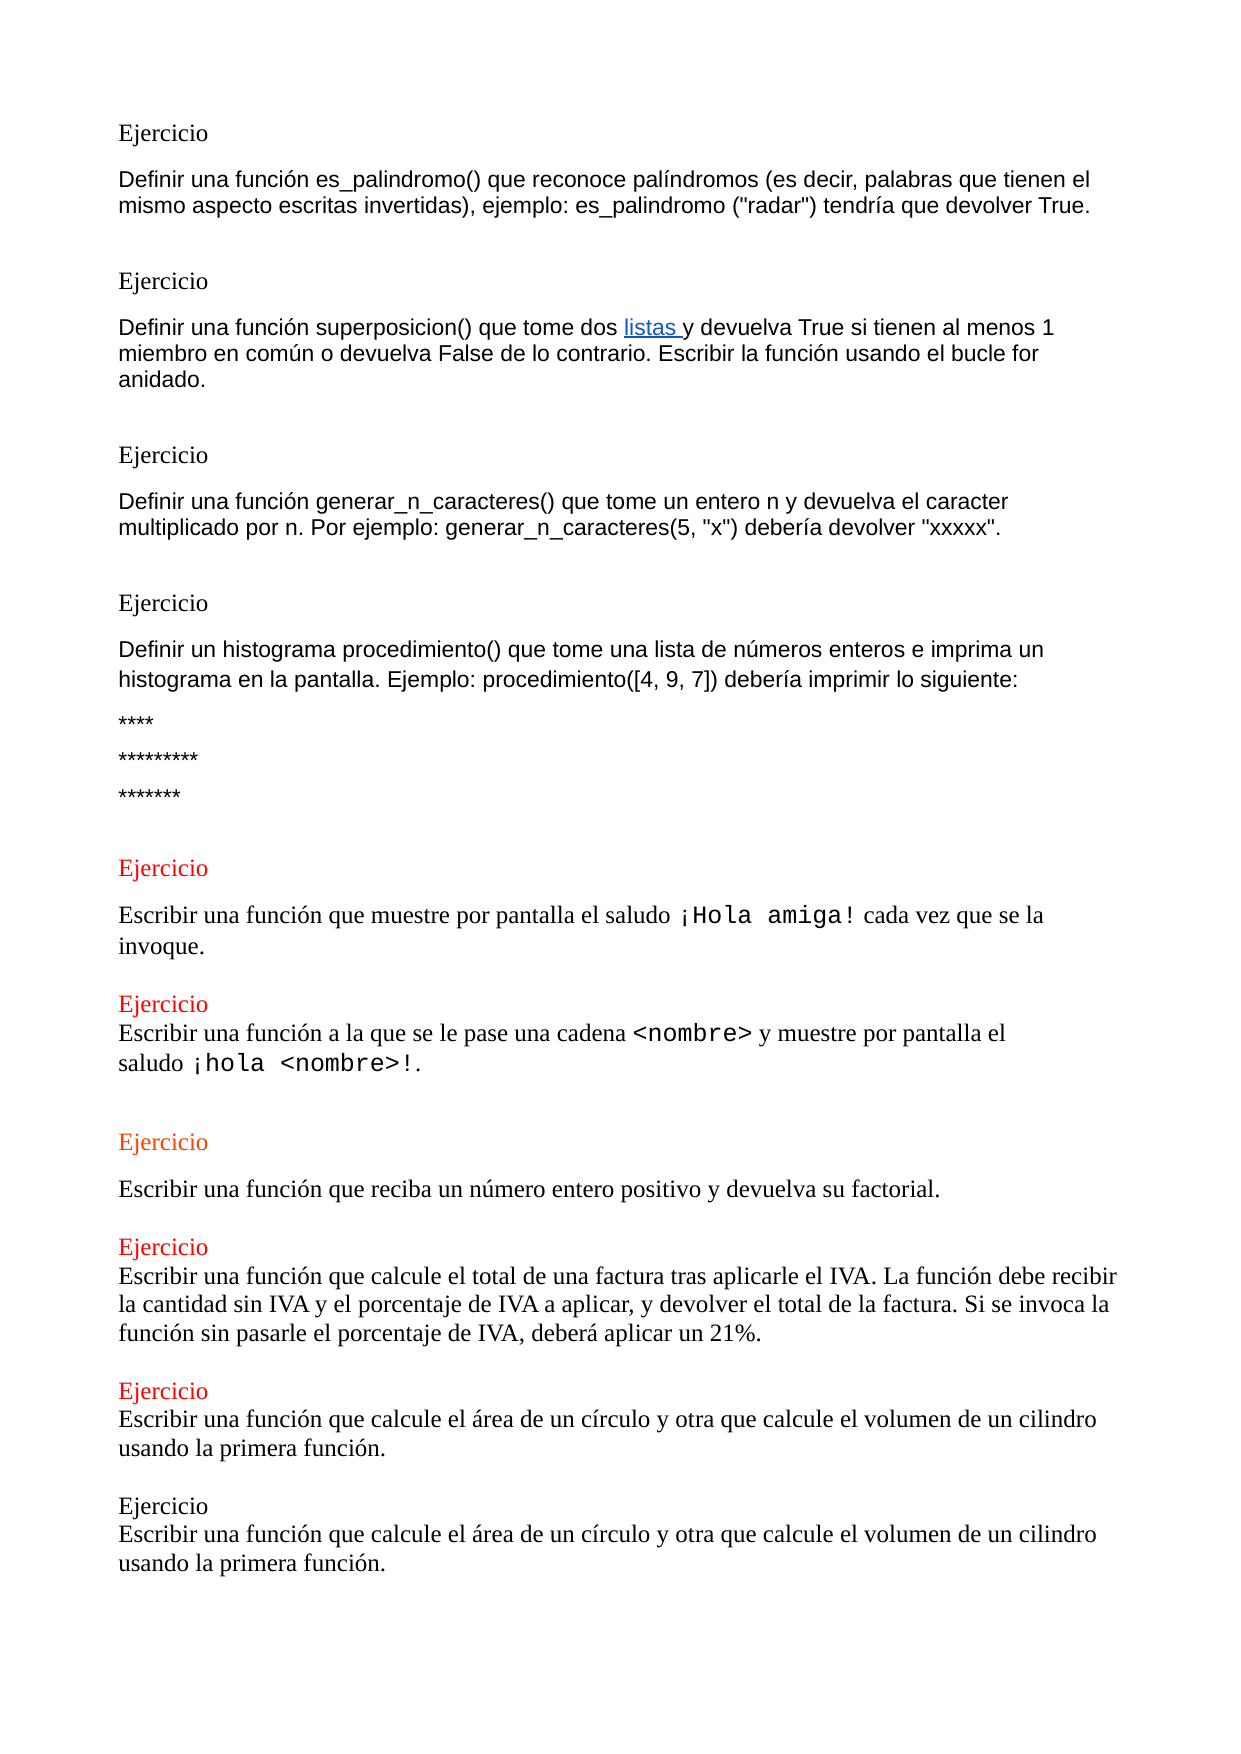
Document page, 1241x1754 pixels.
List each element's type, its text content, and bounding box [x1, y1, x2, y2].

text Escribir una función que calcule el área de un círculo y otra que calcule el volumen de un cilindro usando la primera función. [118, 1404, 1122, 1462]
text Definir una función generar_n_caracteres() que tome un entero n y devuelva el caracter multiplicado por n. Por ejemplo: generar_n_caracteres(5, "x") debería devolver "xxxxx". [118, 488, 1122, 541]
text Ejercicio [118, 1232, 1122, 1261]
text Escribir una función a la que se le pase una cadena <nombre> y muestre por pantalla el saludo ¡hola <nombre>!. [118, 1018, 1122, 1079]
text Definir una función superposicion() que tome dos listas y devuelva True si tienen al menos 1 miembro en común o devuelva False de lo contrario. Escribir la función usando el bucle for anidado. [118, 314, 1122, 393]
text Definir una función es_palindromo() que reconoce palíndromos (es decir, palabras que tienen el mismo aspecto escritas invertidas), ejemplo: es_palindromo ("radar") tendría que devolver True. [118, 166, 1122, 218]
text Escribir una función que reciba un número entero positivo y devuelva su factorial. [118, 1174, 1122, 1203]
text Ejercicio [118, 1127, 1122, 1156]
text Escribir una función que calcule el total de una factura tras aplicarle el IVA. La función debe recibir la cantidad sin IVA y el porcentaje de IVA a aplicar, y devolver el total de la factura. Si se invoca la función sin pasarle el porcentaje de IVA, deberá aplicar un 21%. [118, 1261, 1122, 1347]
text Ejercicio [118, 266, 1122, 295]
text **** [118, 711, 1122, 737]
text Definir un histograma procedimiento() que tome una lista de números enteros e imprima un histograma en la pantalla. Ejemplo: procedimiento([4, 9, 7]) debería imprimir lo siguiente: [118, 636, 1122, 692]
text Ejercicio [118, 989, 1122, 1018]
text Escribir una función que calcule el área de un círculo y otra que calcule el volumen de un cilindro usando la primera función. [118, 1519, 1122, 1577]
text Ejercicio [118, 1376, 1122, 1404]
text Ejercicio [118, 588, 1122, 617]
text Ejercicio [118, 1491, 1122, 1519]
text ******* [118, 783, 1122, 810]
text ********* [118, 747, 1122, 773]
text Ejercicio [118, 440, 1122, 469]
text Escribir una función que muestre por pantalla el saludo ¡Hola amiga! cada vez que se la invoque. [118, 901, 1122, 960]
text Ejercicio [118, 118, 1122, 147]
text Ejercicio [118, 820, 1122, 882]
